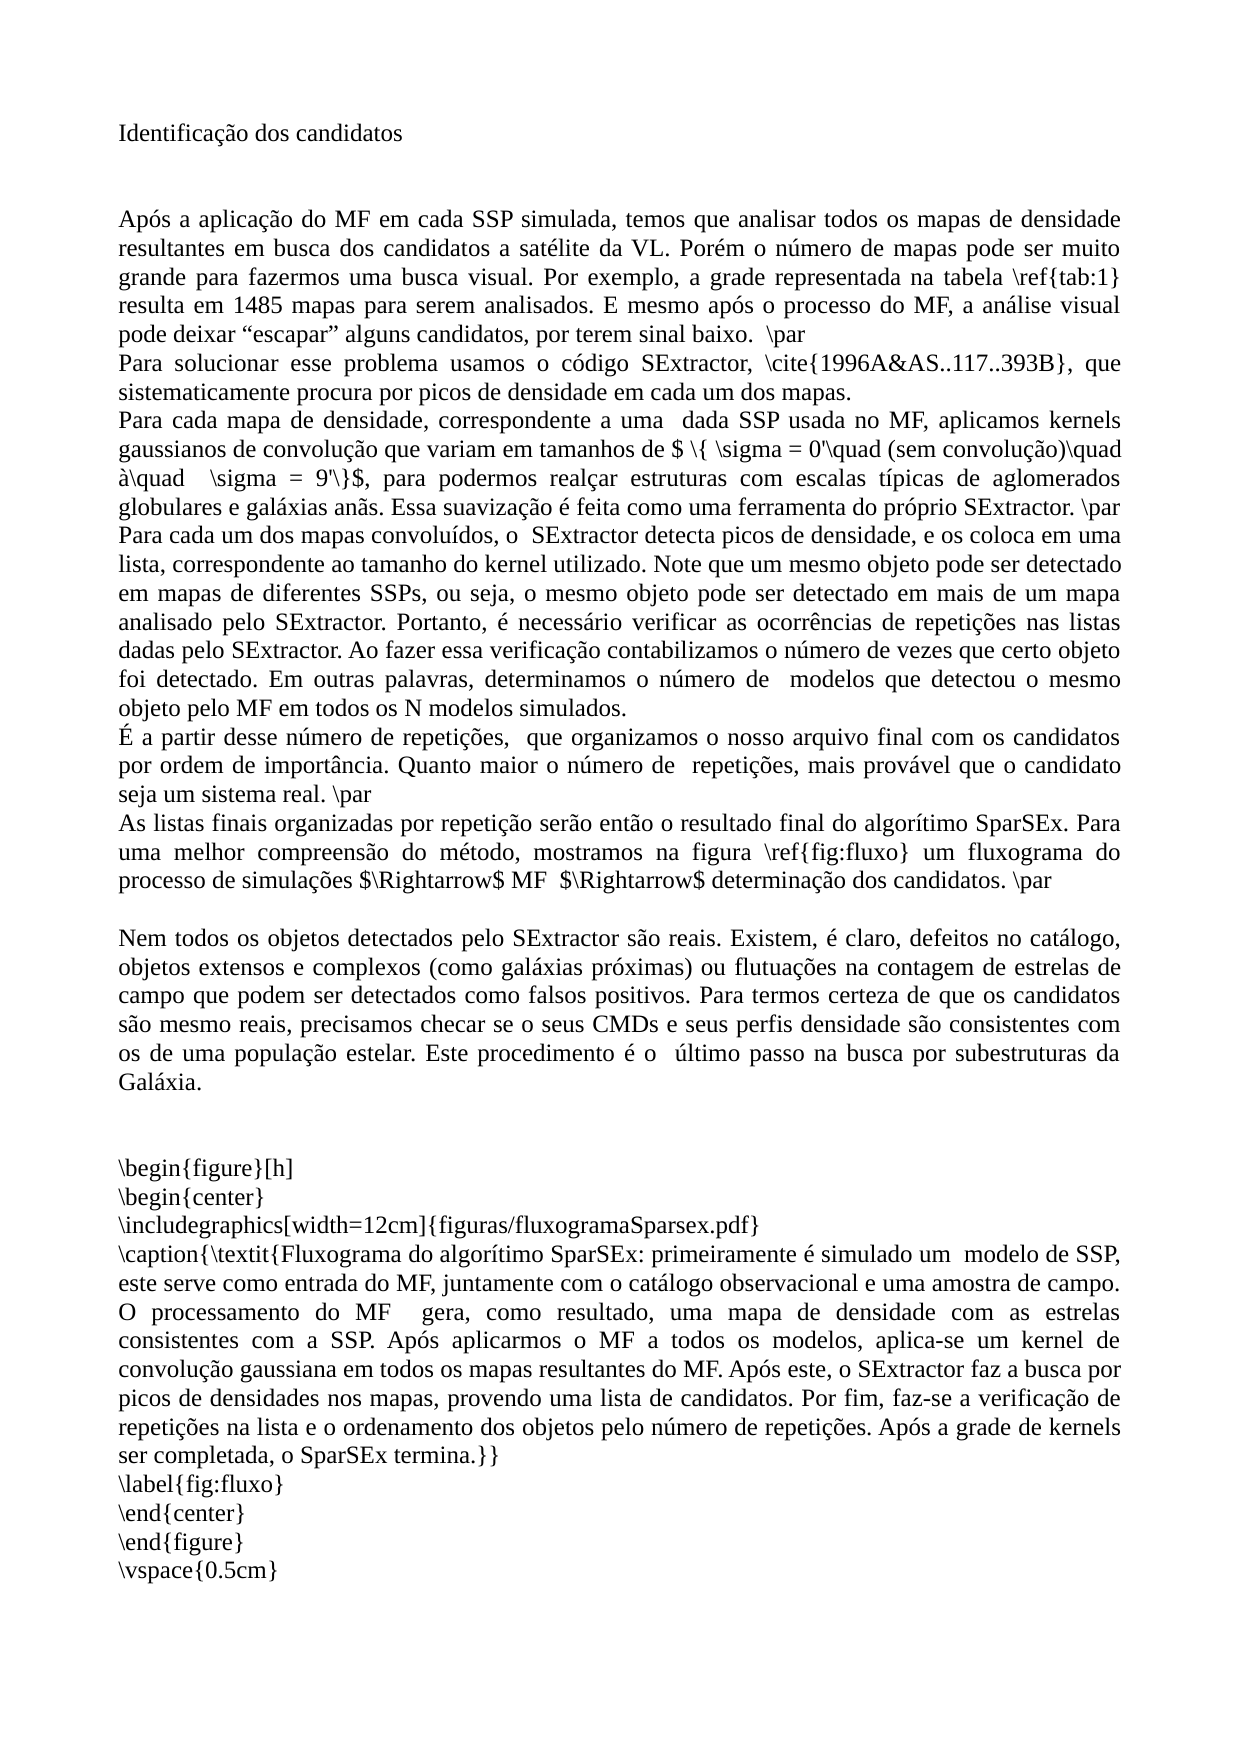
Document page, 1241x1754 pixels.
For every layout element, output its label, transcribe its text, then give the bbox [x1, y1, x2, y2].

text Identificação dos candidatos [118, 118, 1122, 147]
text \includegraphics[width=12cm]{figuras/fluxogramaSparsex.pdf} [118, 1211, 1122, 1239]
text \end{figure} [118, 1527, 1122, 1556]
text Para solucionar esse problema usamos o código SExtractor, \cite{1996A&AS..117..393B}, que sistematicamente procura por picos de densidade em cada um dos mapas. [118, 348, 1122, 406]
text Para cada mapa de densidade, correspondente a uma dada SSP usada no MF, aplicamos kernels gaussianos de convolução que variam em tamanhos de $ \{ \sigma = 0'\quad (sem convolução)\quad à\quad \sigma = 9'\}$, para podermos realçar estruturas com escalas típicas de aglomerados globulares e galáxias anãs. Essa suavização é feita como uma ferramenta do próprio SExtractor. \par [118, 406, 1122, 521]
text Após a aplicação do MF em cada SSP simulada, temos que analisar todos os mapas de densidade resultantes em busca dos candidatos a satélite da VL. Porém o número de mapas pode ser muito grande para fazermos uma busca visual. Por exemplo, a grade representada na tabela \ref{tab:1} resulta em 1485 mapas para serem analisados. E mesmo após o processo do MF, a análise visual pode deixar “escapar” alguns candidatos, por terem sinal baixo. \par [118, 204, 1122, 348]
text Para cada um dos mapas convoluídos, o SExtractor detecta picos de densidade, e os coloca em uma lista, correspondente ao tamanho do kernel utilizado. Note que um mesmo objeto pode ser detectado em mapas de diferentes SSPs, ou seja, o mesmo objeto pode ser detectado em mais de um mapa analisado pelo SExtractor. Portanto, é necessário verificar as ocorrências de repetições nas listas dadas pelo SExtractor. Ao fazer essa verificação contabilizamos o número de vezes que certo objeto foi detectado. Em outras palavras, determinamos o número de modelos que detectou o mesmo objeto pelo MF em todos os N modelos simulados. [118, 521, 1122, 722]
text \end{center} [118, 1498, 1122, 1527]
text \begin{figure}[h] [118, 1153, 1122, 1182]
text \vspace{0.5cm} [118, 1556, 1122, 1584]
text Nem todos os objetos detectados pelo SExtractor são reais. Existem, é claro, defeitos no catálogo, objetos extensos e complexos (como galáxias próximas) ou flutuações na contagem de estrelas de campo que podem ser detectados como falsos positivos. Para termos certeza de que os candidatos são mesmo reais, precisamos checar se o seus CMDs e seus perfis densidade são consistentes com os de uma população estelar. Este procedimento é o último passo na busca por subestruturas da Galáxia. [118, 923, 1122, 1096]
text As listas finais organizadas por repetição serão então o resultado final do algorítimo SparSEx. Para uma melhor compreensão do método, mostramos na figura \ref{fig:fluxo} um fluxograma do processo de simulações $\Rightarrow$ MF $\Rightarrow$ determinação dos candidatos. \par [118, 808, 1122, 894]
text É a partir desse número de repetições, que organizamos o nosso arquivo final com os candidatos por ordem de importância. Quanto maior o número de repetições, mais provável que o candidato seja um sistema real. \par [118, 722, 1122, 808]
text \caption{\textit{Fluxograma do algorítimo SparSEx: primeiramente é simulado um modelo de SSP, este serve como entrada do MF, juntamente com o catálogo observacional e uma amostra de campo. O processamento do MF gera, como resultado, uma mapa de densidade com as estrelas consistentes com a SSP. Após aplicarmos o MF a todos os modelos, aplica-se um kernel de convolução gaussiana em todos os mapas resultantes do MF. Após este, o SExtractor faz a busca por picos de densidades nos mapas, provendo uma lista de candidatos. Por fim, faz-se a verificação de repetições na lista e o ordenamento dos objetos pelo número de repetições. Após a grade de kernels ser completada, o SparSEx termina.}} [118, 1239, 1122, 1469]
text \begin{center} [118, 1182, 1122, 1211]
text \label{fig:fluxo} [118, 1469, 1122, 1498]
